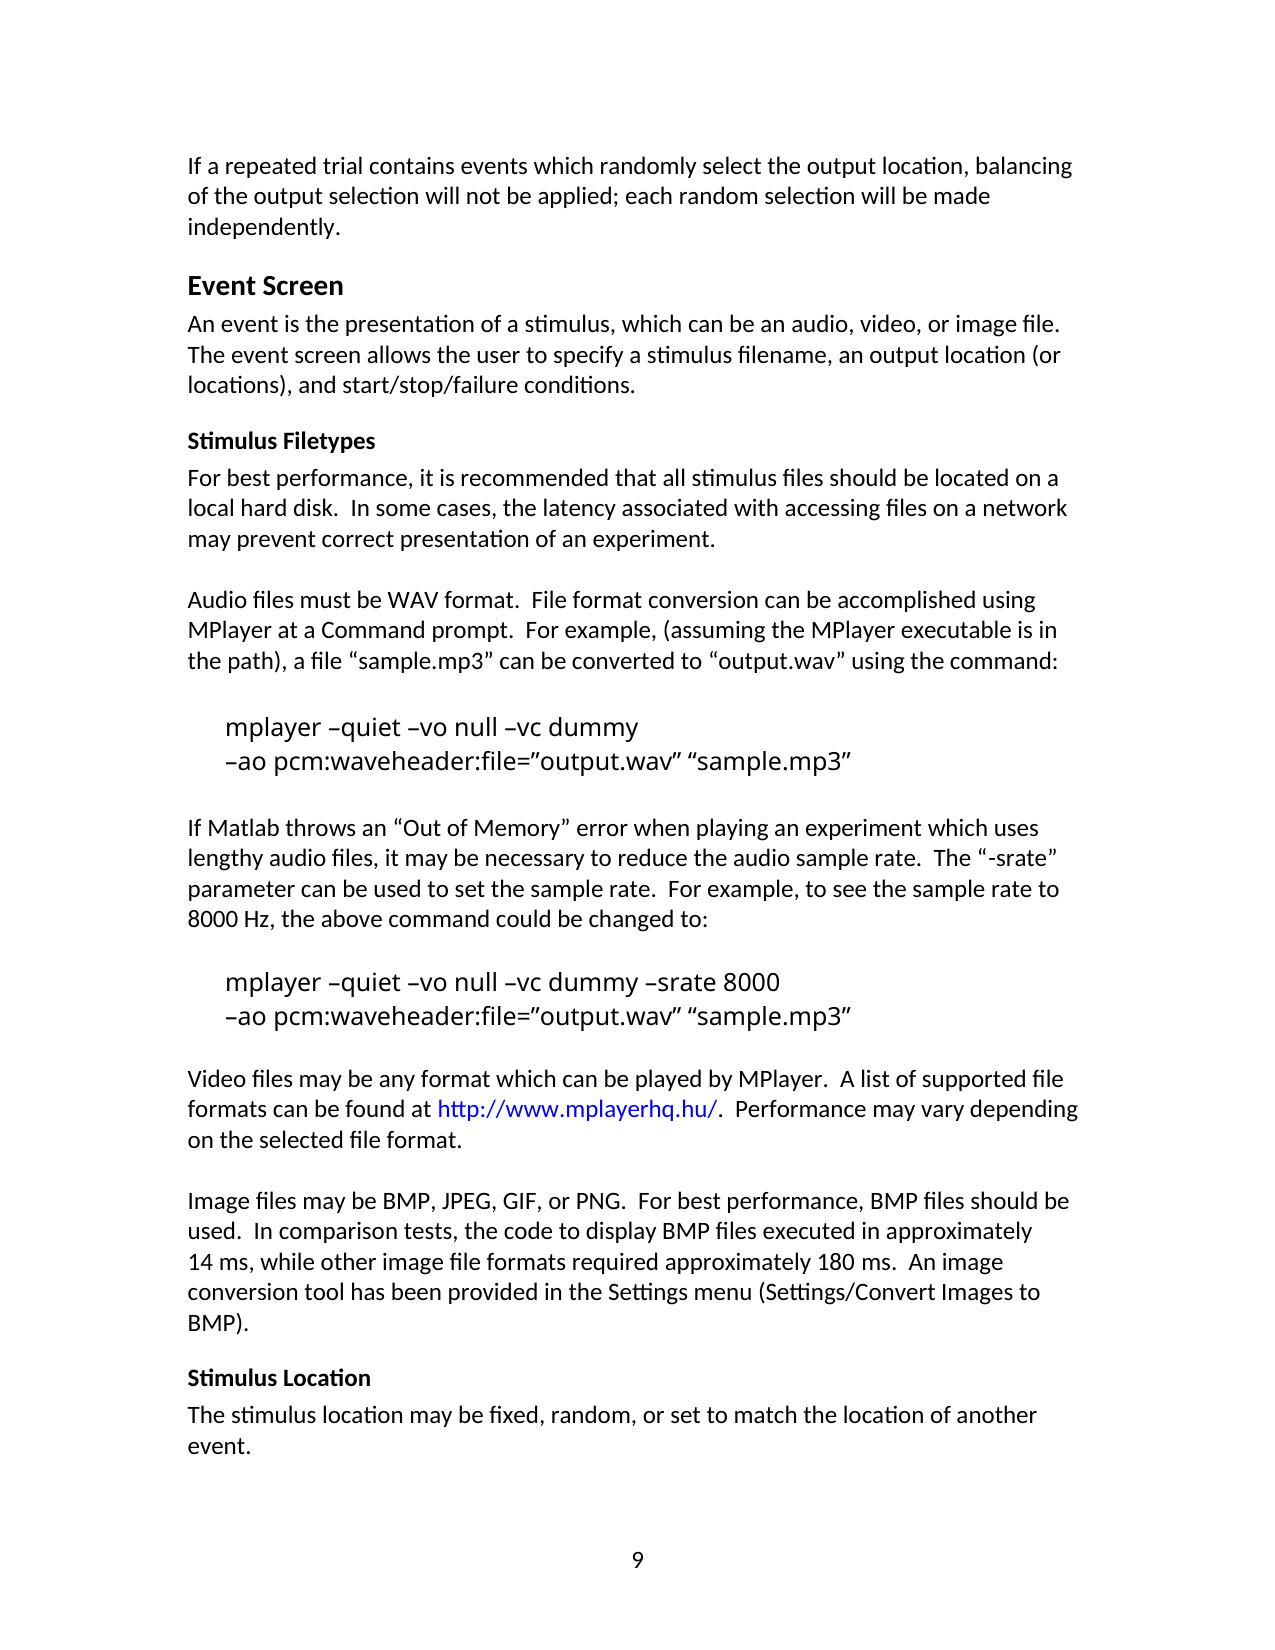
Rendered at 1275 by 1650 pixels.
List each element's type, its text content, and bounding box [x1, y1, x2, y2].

text mplayer –quiet –vo null –vc dummy [225, 709, 1087, 743]
text Image files may be BMP, JPEG, GIF, or PNG. For best performance, BMP files should be used. In comparison tests, the code to display BMP files executed in approximately 14 ms, while other image file formats required approximately 180 ms. An image conversion tool has been provided in the Settings menu (Settings/Convert Images to BMP). [187, 1185, 1087, 1338]
text Video files may be any format which can be played by MPlayer. A list of supported file formats can be found at http://www.mplayerhq.hu/. Performance may vary depending on the selected file format. [187, 1063, 1087, 1154]
text If a repeated trial contains events which randomly select the output location, balancing of the output selection will not be applied; each random selection will be made independently. [187, 150, 1087, 242]
text –ao pcm:waveheader:file=”output.wav” “sample.mp3” [225, 743, 1087, 778]
subtitle Stimulus Filetypes [187, 425, 1087, 456]
text Audio files must be WAV format. File format conversion can be accomplished using MPlayer at a Command prompt. For example, (assuming the MPlayer executable is in the path), a file “sample.mp3” can be converted to “output.wav” using the command: [187, 584, 1087, 675]
subtitle Stimulus Location [187, 1363, 1087, 1393]
text For best performance, it is recommended that all stimulus files should be located on a local hard disk. In some cases, the latency associated with accessing files on a network may prevent correct presentation of an experiment. [187, 462, 1087, 553]
text An event is the presentation of a stimulus, which can be an audio, video, or image file. The event screen allows the user to specify a stimulus filename, an output location (or locations), and start/stop/failure conditions. [187, 308, 1087, 400]
subtitle Event Screen [187, 267, 1087, 302]
text –ao pcm:waveheader:file=”output.wav” “sample.mp3” [225, 998, 1087, 1032]
text mplayer –quiet –vo null –vc dummy –srate 8000 [225, 964, 1087, 998]
text The stimulus location may be fixed, random, or set to match the location of another event. [187, 1399, 1087, 1460]
text If Matlab throws an “Out of Memory” error when playing an experiment which uses lengthy audio files, it may be necessary to reduce the audio sample rate. The “‑srate” parameter can be used to set the sample rate. For example, to see the sample rate to 8000 Hz, the above command could be changed to: [187, 812, 1087, 934]
